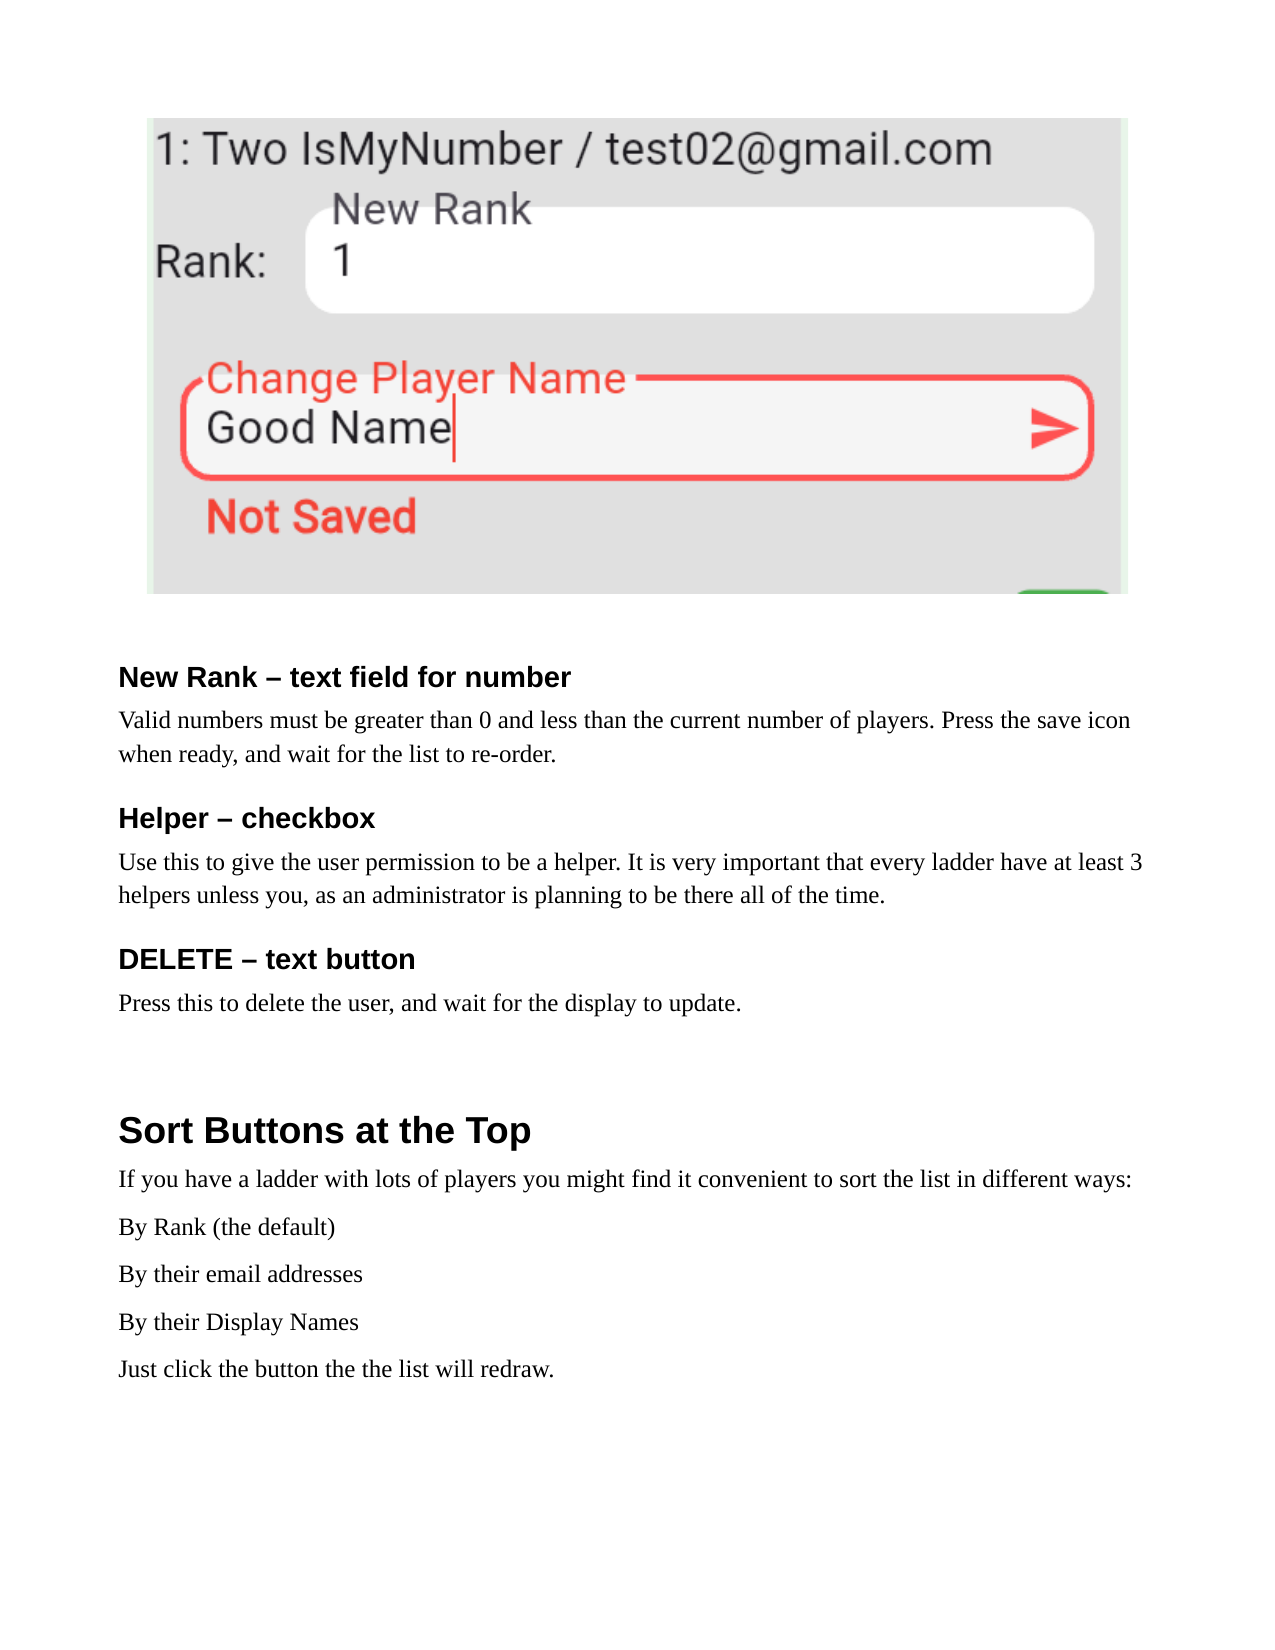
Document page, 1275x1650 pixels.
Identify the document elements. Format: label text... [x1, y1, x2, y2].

subtitle Helper – checkbox [118, 801, 1157, 834]
text Press this to delete the user, and wait for the display to update. [118, 988, 1157, 1017]
text If you have a ladder with lots of players you might find it convenient to sort the list in different ways: [118, 1164, 1157, 1193]
subtitle New Rank – text field for number [118, 659, 1157, 693]
text Just click the button the the list will redraw. [118, 1354, 1157, 1383]
text By their Display Names [118, 1307, 1157, 1336]
text Use this to give the user permission to be a helper. It is very important that every ladder have at least 3 helpers unless you, as an administrator is planning to be there all of the time. [118, 847, 1157, 909]
text Valid numbers must be greater than 0 and less than the current number of players. Press the save icon when ready, and wait for the list to re-order. [118, 706, 1157, 767]
subtitle Sort Buttons at the Top [118, 1108, 1157, 1151]
subtitle DELETE – text button [118, 942, 1157, 976]
text By their email addresses [118, 1259, 1157, 1288]
text By Rank (the default) [118, 1212, 1157, 1240]
picture [146, 118, 1129, 594]
